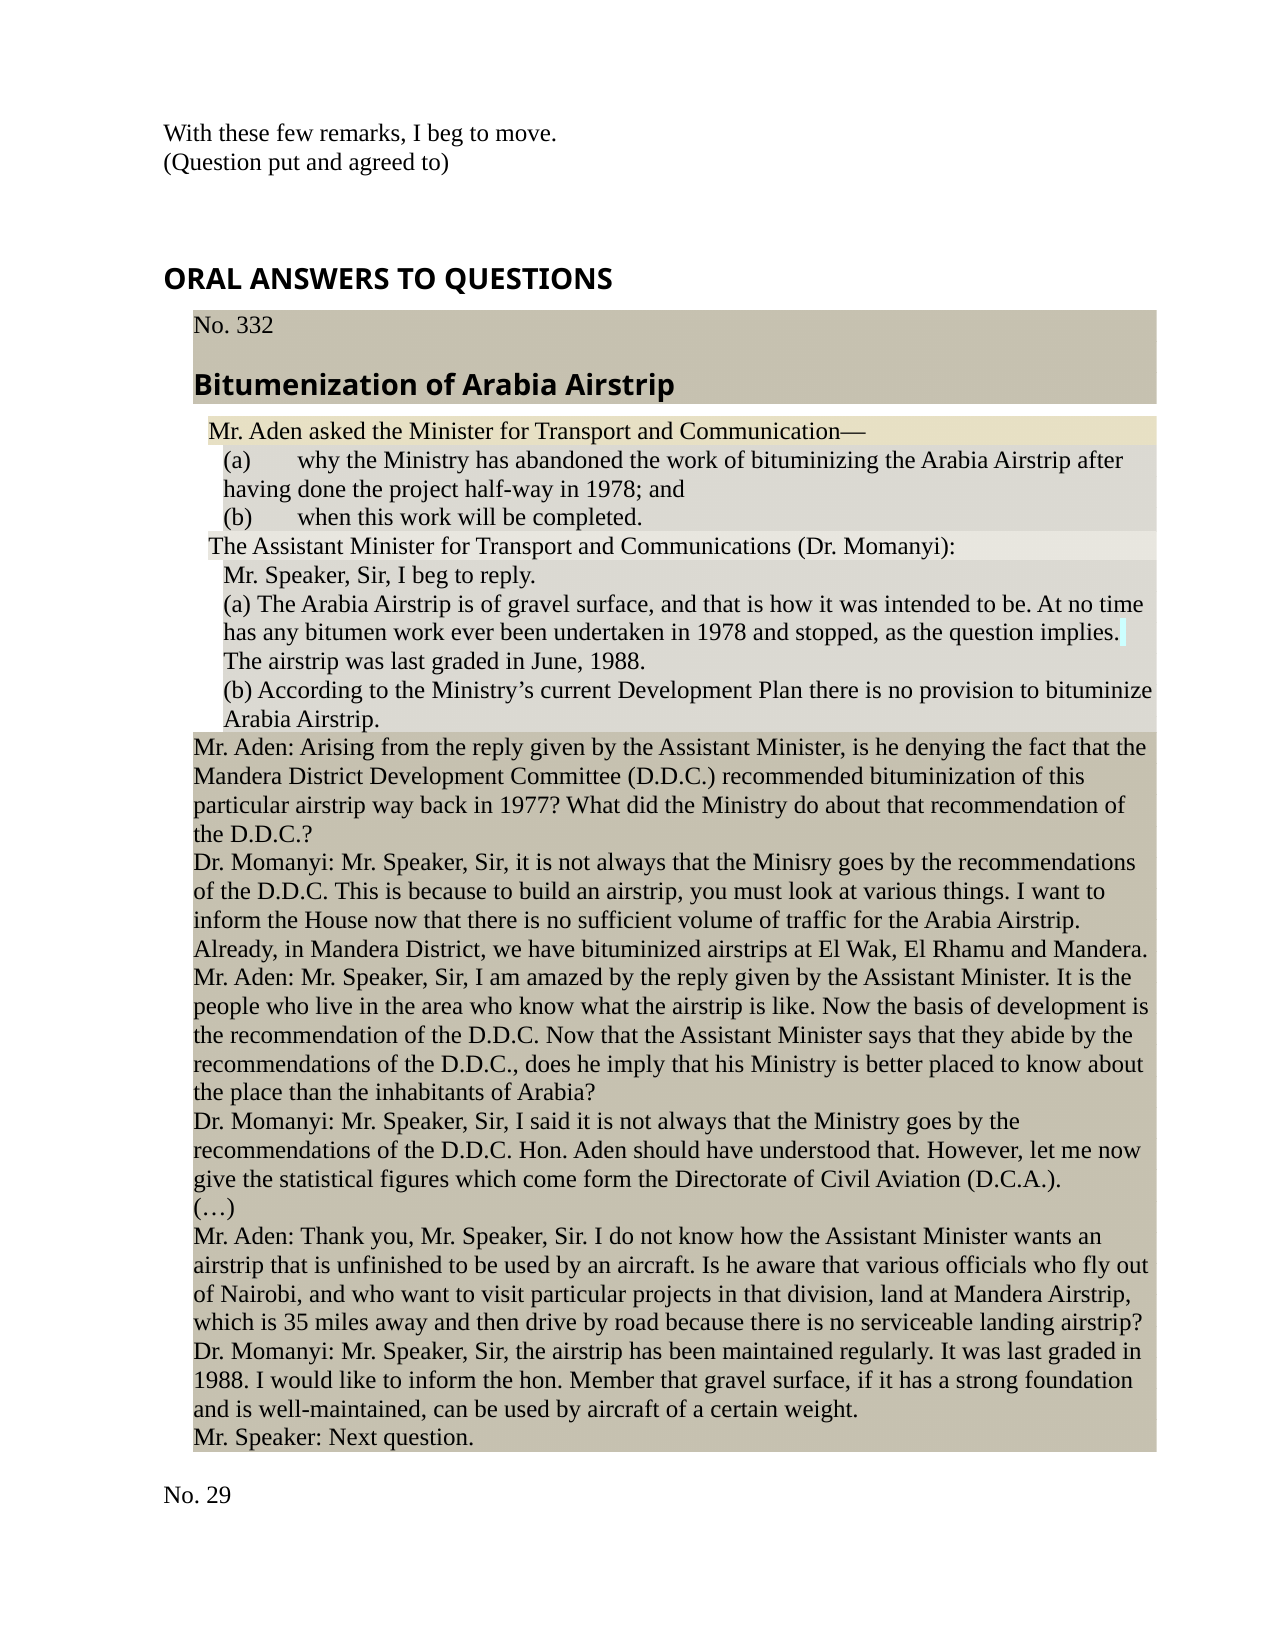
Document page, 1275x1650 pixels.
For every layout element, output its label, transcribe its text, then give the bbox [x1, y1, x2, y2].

text The Assistant Minister for Transport and Communications (Dr. Momanyi): [208, 531, 1157, 560]
text With these few remarks, I beg to move. [163, 118, 1157, 147]
text Mr. Aden: Thank you, Mr. Speaker, Sir. I do not know how the Assistant Minister wants an airstrip that is unfinished to be used by an aircraft. Is he aware that various officials who fly out of Nairobi, and who want to visit particular projects in that division, land at Mandera Airstrip, which is 35 miles away and then drive by road because there is no serviceable landing airstrip? [193, 1221, 1157, 1336]
text (…) [193, 1192, 1157, 1221]
text Mr. Aden: Arising from the reply given by the Assistant Minister, is he denying the fact that the Mandera District Development Committee (D.D.C.) recommended bituminization of this particular airstrip way back in 1977? What did the Ministry do about that recommendation of the D.D.C.? [193, 732, 1157, 847]
text (b) According to the Ministry’s current Development Plan there is no provision to bituminize Arabia Airstrip. [223, 675, 1157, 732]
text Dr. Momanyi: Mr. Speaker, Sir, the airstrip has been maintained regularly. It was last graded in 1988. I would like to inform the hon. Member that gravel surface, if it has a strong foundation and is well-maintained, can be used by aircraft of a certain weight. [193, 1336, 1157, 1422]
text (a) The Arabia Airstrip is of gravel surface, and that is how it was intended to be. At no time has any bitumen work ever been undertaken in 1978 and stopped, as the question implies. The airstrip was last graded in June, 1988. [223, 589, 1157, 675]
text No. 29 [163, 1480, 1157, 1509]
text Mr. Speaker, Sir, I beg to reply. [223, 560, 1157, 589]
text No. 332 [193, 310, 1157, 339]
text (Question put and agreed to) [163, 147, 1157, 176]
text Dr. Momanyi: Mr. Speaker, Sir, it is not always that the Minisry goes by the recommendations of the D.D.C. This is because to build an airstrip, you must look at various things. I want to inform the House now that there is no sufficient volume of traffic for the Arabia Airstrip. Already, in Mandera District, we have bituminized airstrips at El Wak, El Rhamu and Mandera. [193, 847, 1157, 962]
subtitle ORAL ANSWERS TO QUESTIONS [163, 258, 1157, 298]
text Mr. Aden: Mr. Speaker, Sir, I am amazed by the reply given by the Assistant Minister. It is the people who live in the area who know what the airstrip is like. Now the basis of development is the recommendation of the D.D.C. Now that the Assistant Minister says that they abide by the recommendations of the D.D.C., does he imply that his Ministry is better placed to know about the place than the inhabitants of Arabia? [193, 962, 1157, 1106]
text Mr. Aden asked the Minister for Transport and Communication— [208, 416, 1157, 445]
text (a) why the Ministry has abandoned the work of bituminizing the Arabia Airstrip after having done the project half-way in 1978; and [223, 445, 1157, 502]
subtitle Bitumenization of Arabia Airstrip [193, 364, 1157, 404]
text Dr. Momanyi: Mr. Speaker, Sir, I said it is not always that the Ministry goes by the recommendations of the D.D.C. Hon. Aden should have understood that. However, let me now give the statistical figures which come form the Directorate of Civil Aviation (D.C.A.). [193, 1106, 1157, 1192]
picture [193, 339, 1157, 364]
text Mr. Speaker: Next question. [193, 1422, 1157, 1451]
text (b) when this work will be completed. [223, 502, 1157, 531]
